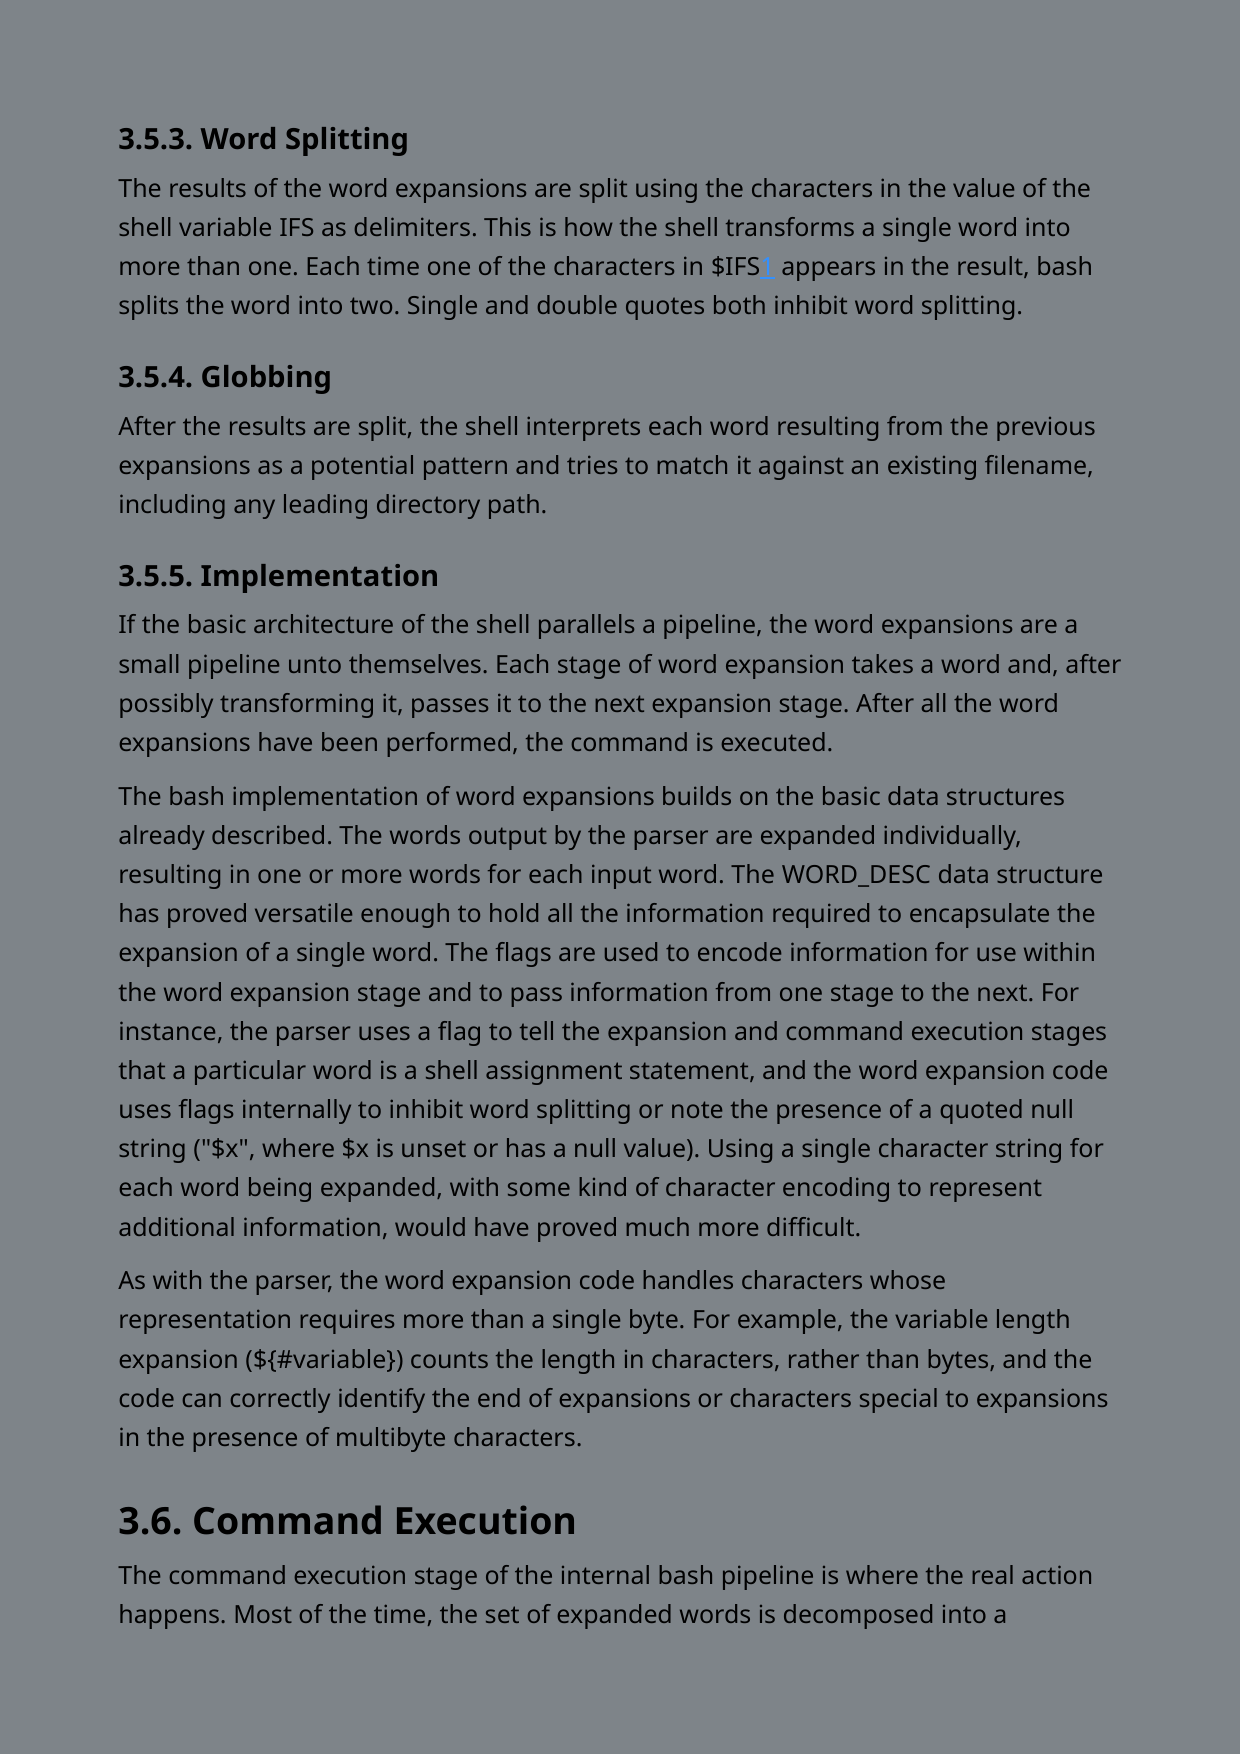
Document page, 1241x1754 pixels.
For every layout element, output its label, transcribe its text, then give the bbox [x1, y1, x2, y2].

text The bash implementation of word expansions builds on the basic data structures already described. The words output by the parser are expanded individually, resulting in one or more words for each input word. The WORD_DESC data structure has proved versatile enough to hold all the information required to encapsulate the expansion of a single word. The flags are used to encode information for use within the word expansion stage and to pass information from one stage to the next. For instance, the parser uses a flag to tell the expansion and command execution stages that a particular word is a shell assignment statement, and the word expansion code uses flags internally to inhibit word splitting or note the presence of a quoted null string ("$x", where $x is unset or has a null value). Using a single character string for each word being expanded, with some kind of character encoding to represent additional information, would have proved much more difficult. [118, 778, 1122, 1243]
text The command execution stage of the internal bash pipeline is where the real action happens. Most of the time, the set of expanded words is decomposed into a [118, 1558, 1122, 1631]
text After the results are split, the shell interprets each word resulting from the previous expansions as a potential pattern and tries to match it against an existing filename, including any leading directory path. [118, 408, 1122, 521]
subtitle 3.5.4. Globbing [118, 356, 1122, 396]
subtitle 3.6. Command Execution [118, 1494, 1122, 1545]
subtitle 3.5.3. Word Splitting [118, 118, 1122, 158]
text The results of the word expansions are split using the characters in the value of the shell variable IFS as delimiters. This is how the shell transforms a single word into more than one. Each time one of the characters in $IFS1 appears in the result, bash splits the word into two. Single and double quotes both inhibit word splitting. [118, 170, 1122, 322]
subtitle 3.5.5. Implementation [118, 555, 1122, 595]
text As with the parser, the word expansion code handles characters whose representation requires more than a single byte. For example, the variable length expansion (${#variable}) counts the length in characters, rather than bytes, and the code can correctly identify the end of expansions or characters special to expansions in the presence of multibyte characters. [118, 1263, 1122, 1454]
text If the basic architecture of the shell parallels a pipeline, the word expansions are a small pipeline unto themselves. Each stage of word expansion takes a word and, after possibly transforming it, passes it to the next expansion stage. After all the word expansions have been performed, the command is executed. [118, 607, 1122, 759]
